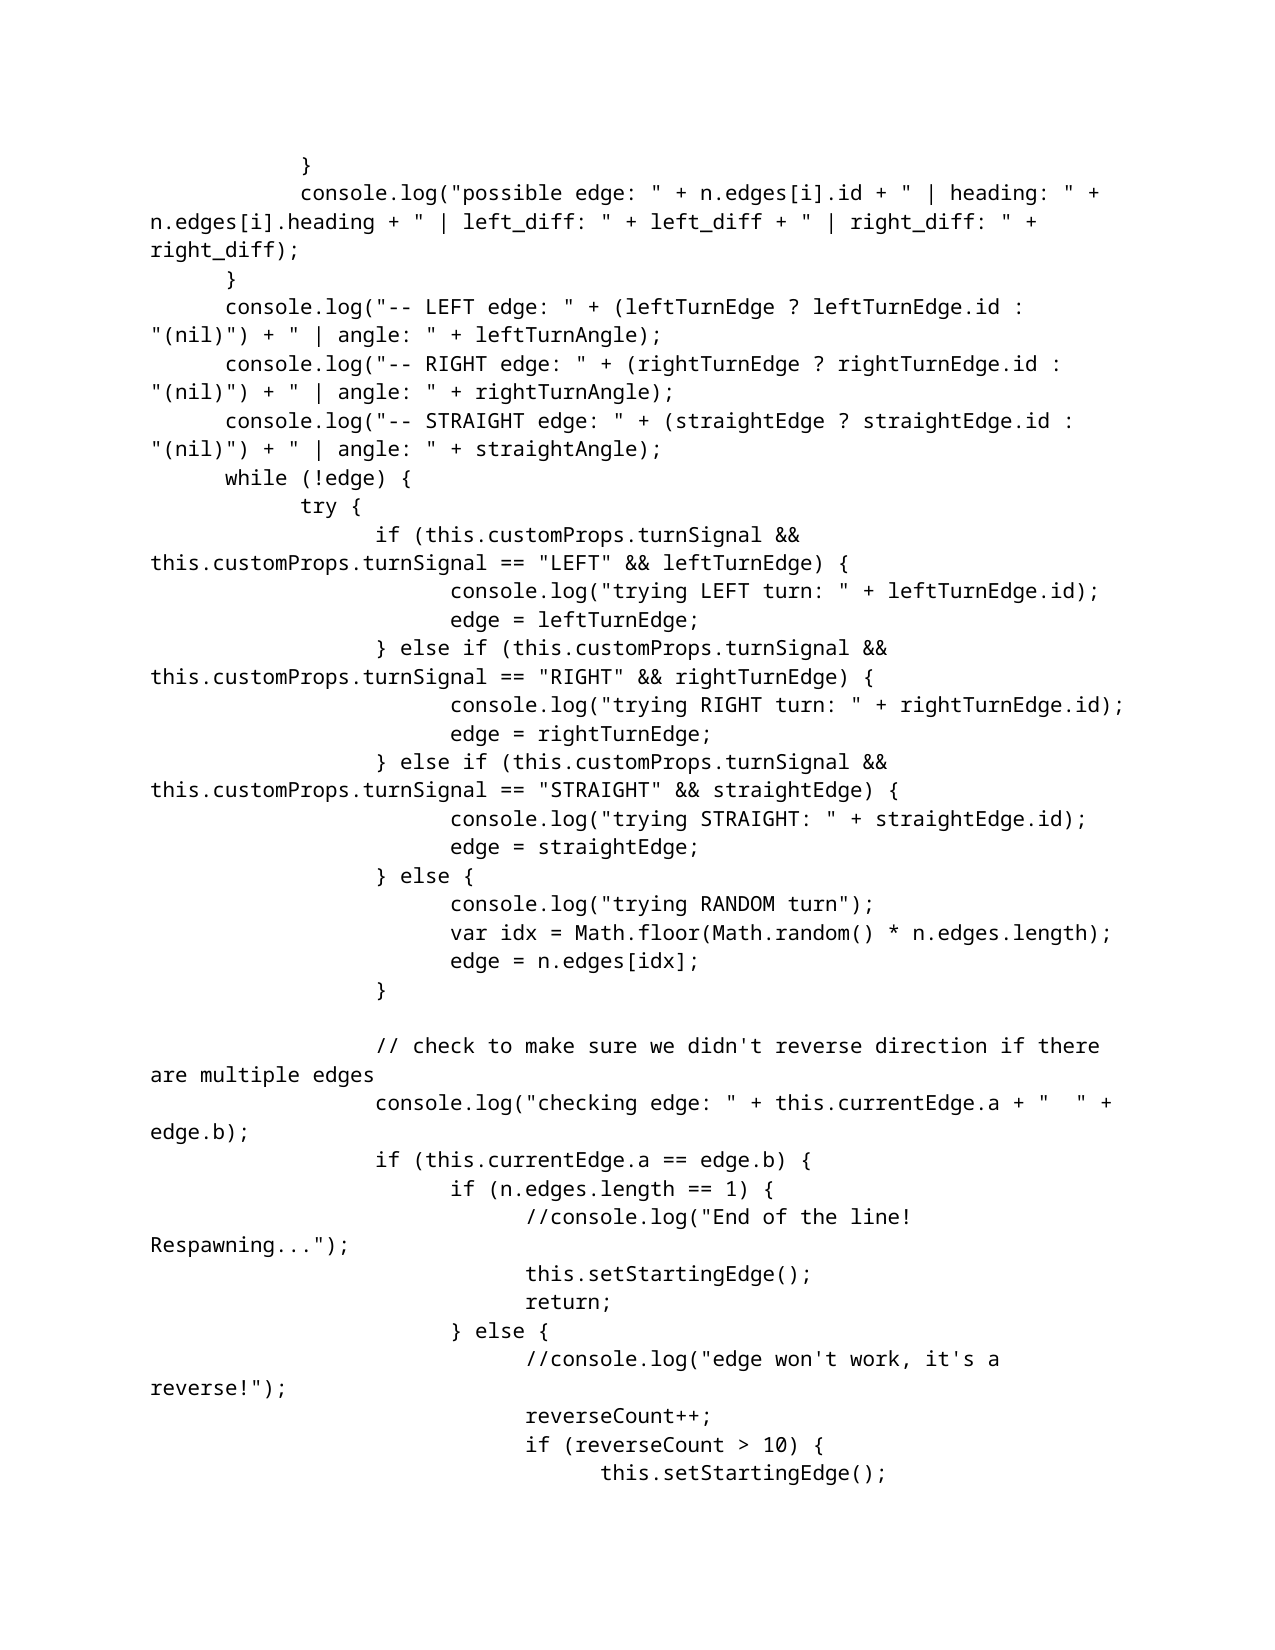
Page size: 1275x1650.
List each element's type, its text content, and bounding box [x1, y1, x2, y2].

text console.log("trying RANDOM turn"); [150, 889, 1125, 918]
text console.log("checking edge: " + this.currentEdge.a + " " + edge.b); [150, 1088, 1125, 1145]
text } else { [150, 861, 1125, 889]
text console.log("possible edge: " + n.edges[i].id + " | heading: " + n.edges[i].heading + " | left_diff: " + left_diff + " | right_diff: " + right_diff); [150, 178, 1125, 264]
text edge = n.edges[idx]; [150, 946, 1125, 975]
text return; [150, 1287, 1125, 1316]
text this.setStartingEdge(); [150, 1458, 1125, 1487]
text try { [150, 491, 1125, 520]
text //console.log("edge won't work, it's a reverse!"); [150, 1344, 1125, 1401]
text if (this.currentEdge.a == edge.b) { [150, 1145, 1125, 1174]
text } [150, 150, 1125, 178]
text } [150, 975, 1125, 1003]
text } else if (this.customProps.turnSignal && this.customProps.turnSignal == "RIGHT" && rightTurnEdge) { [150, 633, 1125, 690]
text edge = leftTurnEdge; [150, 605, 1125, 633]
text if (n.edges.length == 1) { [150, 1174, 1125, 1202]
text console.log("-- LEFT edge: " + (leftTurnEdge ? leftTurnEdge.id : "(nil)") + " | angle: " + leftTurnAngle); [150, 292, 1125, 349]
text console.log("-- RIGHT edge: " + (rightTurnEdge ? rightTurnEdge.id : "(nil)") + " | angle: " + rightTurnAngle); [150, 349, 1125, 406]
text reverseCount++; [150, 1401, 1125, 1430]
text while (!edge) { [150, 463, 1125, 491]
text if (this.customProps.turnSignal && this.customProps.turnSignal == "LEFT" && leftTurnEdge) { [150, 520, 1125, 577]
text //console.log("End of the line! Respawning..."); [150, 1202, 1125, 1259]
text console.log("trying RIGHT turn: " + rightTurnEdge.id); [150, 690, 1125, 719]
text } else { [150, 1316, 1125, 1344]
text edge = rightTurnEdge; [150, 719, 1125, 747]
text console.log("trying LEFT turn: " + leftTurnEdge.id); [150, 577, 1125, 605]
text var idx = Math.floor(Math.random() * n.edges.length); [150, 918, 1125, 946]
text } [150, 264, 1125, 292]
text // check to make sure we didn't reverse direction if there are multiple edges [150, 1032, 1125, 1088]
text console.log("-- STRAIGHT edge: " + (straightEdge ? straightEdge.id : "(nil)") + " | angle: " + straightAngle); [150, 406, 1125, 463]
text } else if (this.customProps.turnSignal && this.customProps.turnSignal == "STRAIGHT" && straightEdge) { [150, 747, 1125, 804]
text if (reverseCount > 10) { [150, 1430, 1125, 1458]
text this.setStartingEdge(); [150, 1259, 1125, 1287]
text console.log("trying STRAIGHT: " + straightEdge.id); [150, 804, 1125, 832]
text edge = straightEdge; [150, 832, 1125, 861]
